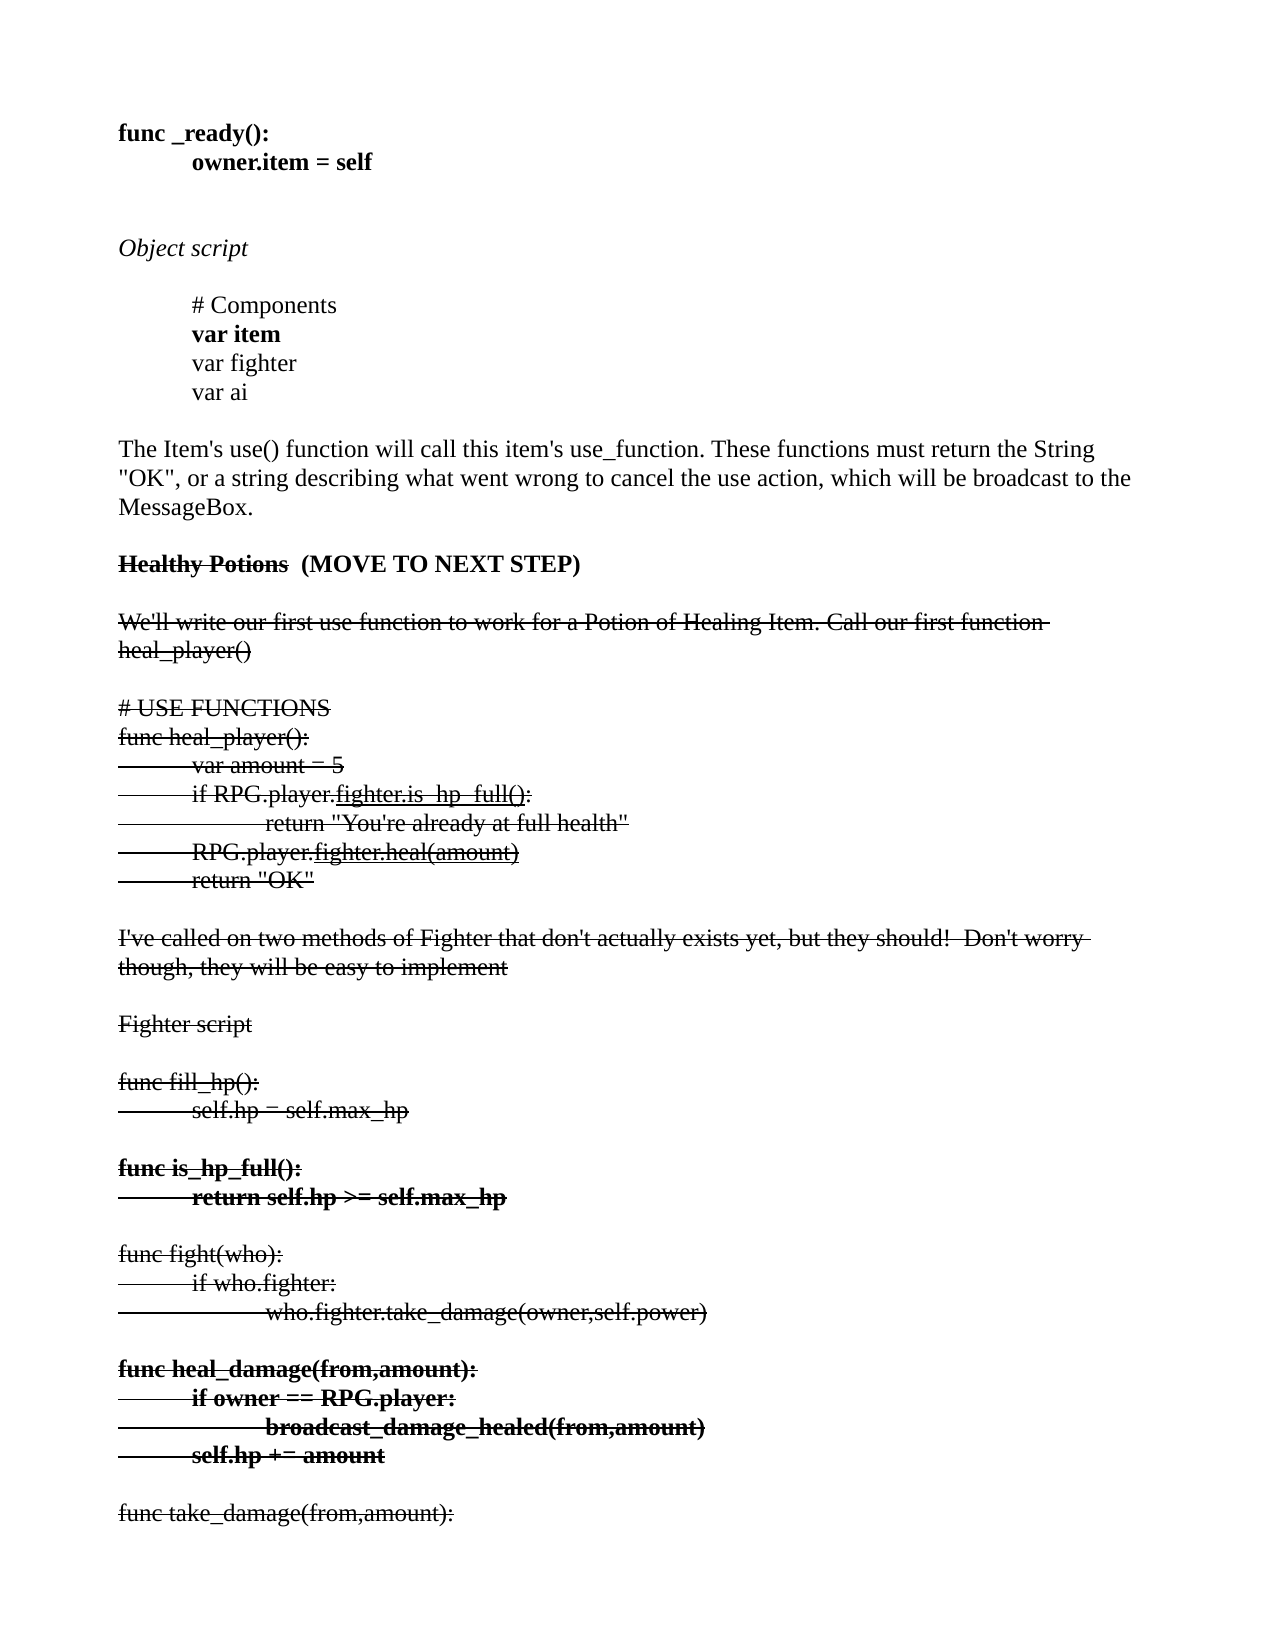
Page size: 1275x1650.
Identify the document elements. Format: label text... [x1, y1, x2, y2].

text The Item's use() function will call this item's use_function. These functions must return the String "OK", or a string describing what went wrong to cancel the use action, which will be broadcast to the MessageBox. [118, 434, 1157, 521]
text I've called on two methods of Fighter that don't actually exists yet, but they should! Don't worry though, they will be easy to implement [118, 923, 1157, 981]
text Fighter script [118, 1009, 1157, 1038]
text # Components var item var fighter var ai [118, 291, 1157, 406]
text func fill_hp(): self.hp = self.max_hp func is_hp_full(): return self.hp >= self.max_hp func fight(who): if who.fighter: who.fighter.take_damage(owner,self.power) func heal_damage(from,amount): if owner == RPG.player: broadcast_damage_healed(from,amount) self.hp += amount func take_damage(from,amount): [118, 1067, 1157, 1527]
text func _ready(): owner.item = self [118, 118, 1157, 176]
text # USE FUNCTIONS func heal_player(): var amount = 5 if RPG.player.fighter.is_hp_full(): return "You're already at full health" RPG.player.fighter.heal(amount) return "OK" [118, 693, 1157, 894]
text We'll write our first use function to work for a Potion of Healing Item. Call our first function heal_player() [118, 607, 1157, 664]
text Healthy Potions (MOVE TO NEXT STEP) [118, 549, 1157, 578]
text Object script [118, 233, 1157, 262]
